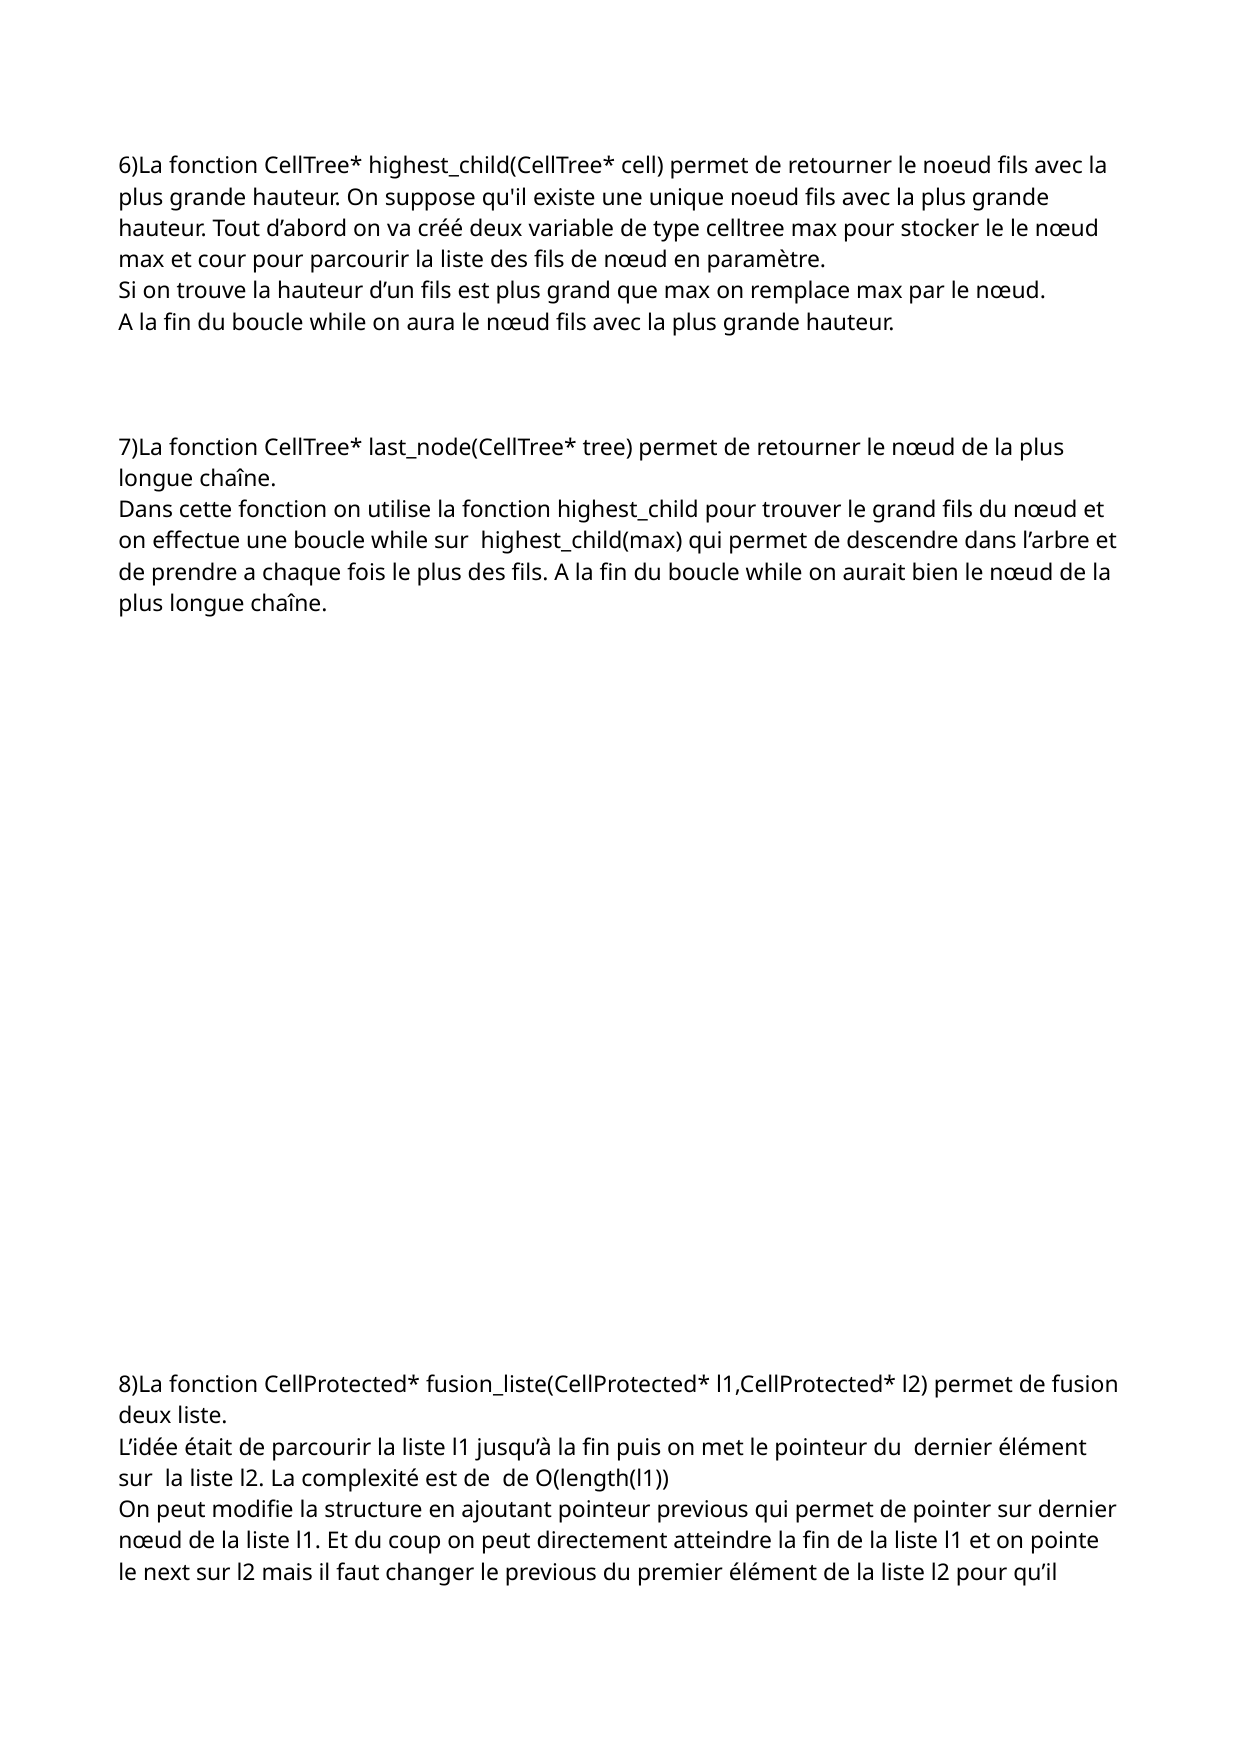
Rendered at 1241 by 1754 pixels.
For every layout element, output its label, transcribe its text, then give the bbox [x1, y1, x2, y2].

text A la fin du boucle while on aura le nœud fils avec la plus grande hauteur. [118, 306, 1122, 337]
text Dans cette fonction on utilise la fonction highest_child pour trouver le grand fils du nœud et on effectue une boucle while sur highest_child(max) qui permet de descendre dans l’arbre et de prendre a chaque fois le plus des fils. A la fin du boucle while on aurait bien le nœud de la plus longue chaîne. [118, 493, 1122, 618]
text Si on trouve la hauteur d’un fils est plus grand que max on remplace max par le nœud. [118, 274, 1122, 306]
text L’idée était de parcourir la liste l1 jusqu’à la fin puis on met le pointeur du dernier élément sur la liste l2. La complexité est de de O(length(l1)) [118, 1431, 1122, 1493]
text On peut modifie la structure en ajoutant pointeur previous qui permet de pointer sur dernier nœud de la liste l1. Et du coup on peut directement atteindre la fin de la liste l1 et on pointe le next sur l2 mais il faut changer le previous du premier élément de la liste l2 pour qu’il [118, 1493, 1122, 1587]
text 8)La fonction CellProtected* fusion_liste(CellProtected* l1,CellProtected* l2) permet de fusion deux liste. [118, 1368, 1122, 1431]
text 7)La fonction CellTree* last_node(CellTree* tree) permet de retourner le nœud de la plus longue chaîne. [118, 431, 1122, 493]
text 6)La fonction CellTree* highest_child(CellTree* cell) permet de retourner le noeud fils avec la plus grande hauteur. On suppose qu'il existe une unique noeud fils avec la plus grande hauteur. Tout d’abord on va créé deux variable de type celltree max pour stocker le le nœud max et cour pour parcourir la liste des fils de nœud en paramètre. [118, 149, 1122, 274]
